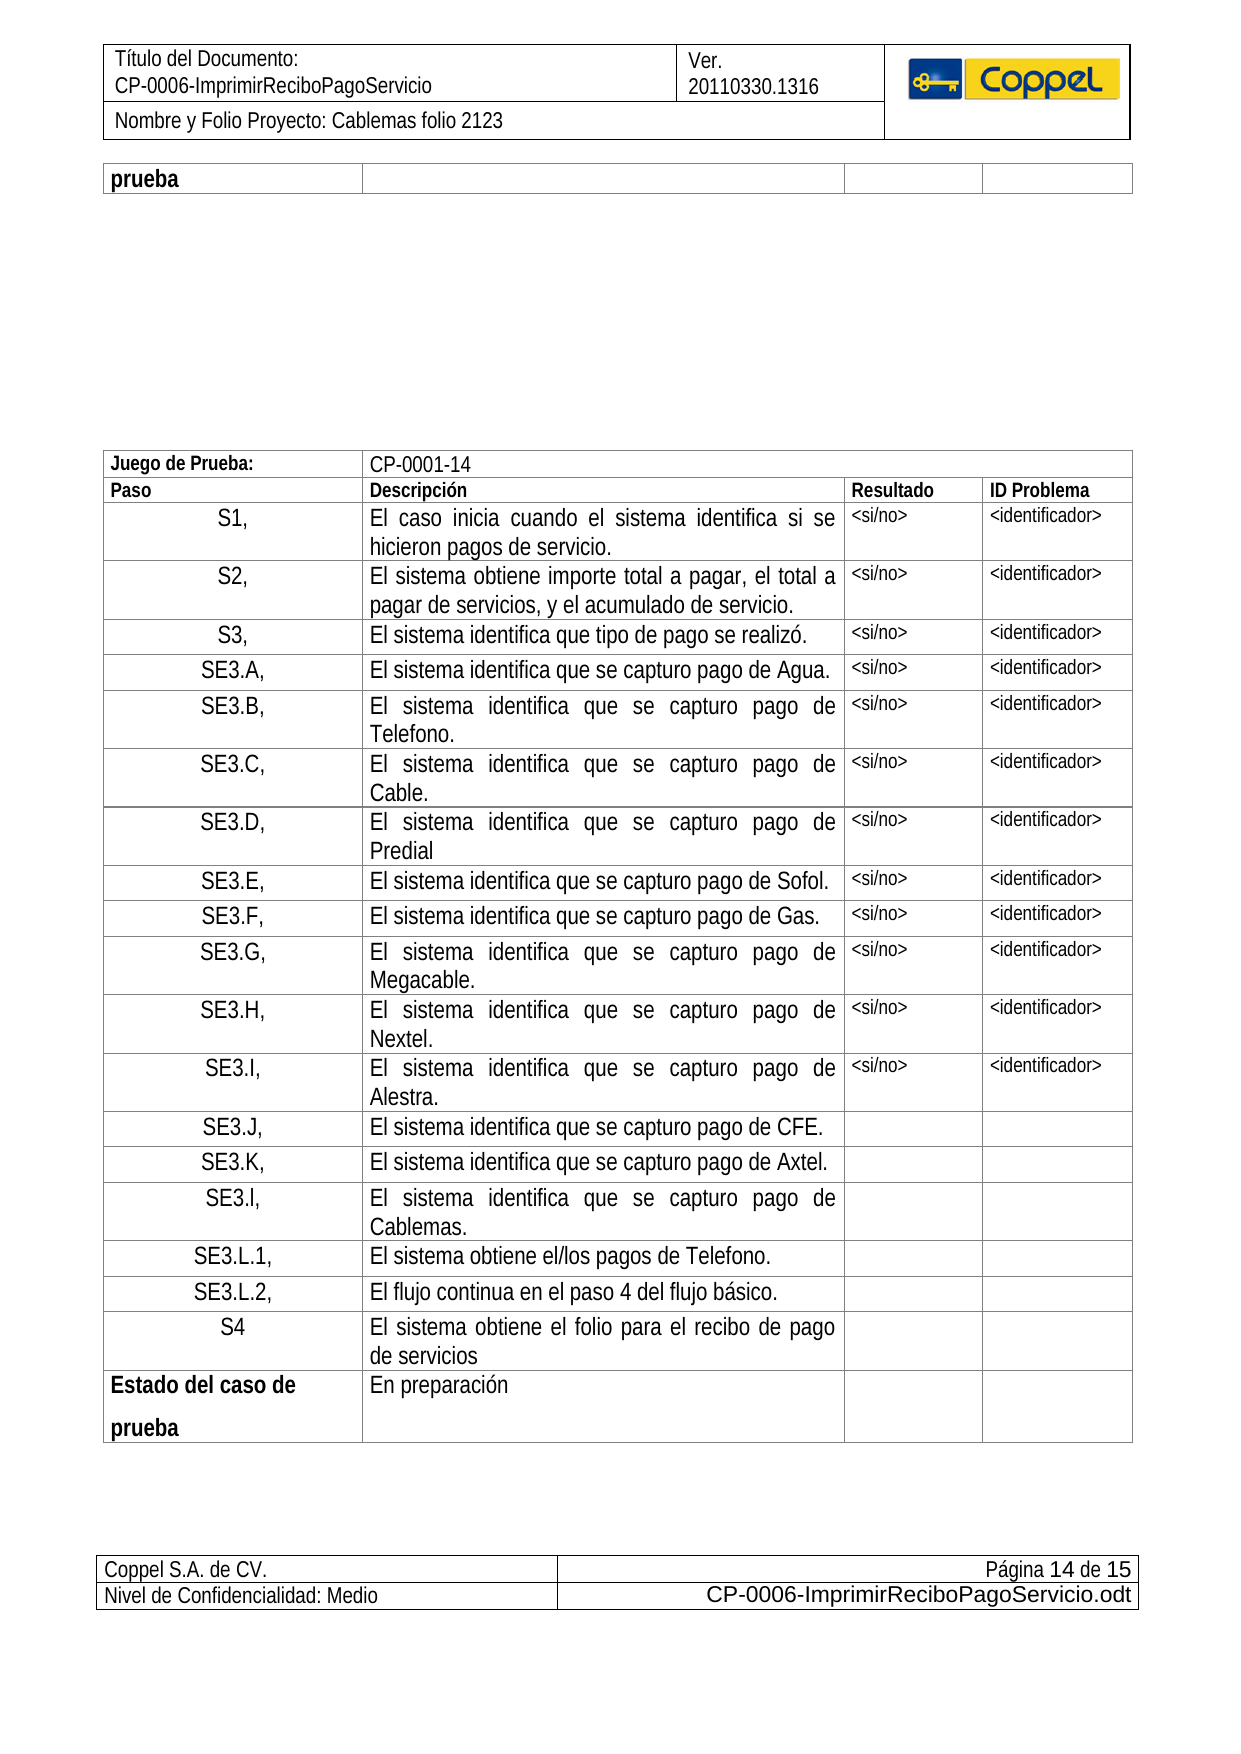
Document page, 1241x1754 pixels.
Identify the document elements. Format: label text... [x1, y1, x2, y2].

table_cell El sistema identifica que se capturo pago de Predial [363, 808, 844, 865]
table_cell [845, 1147, 982, 1182]
table_cell Descripción [363, 478, 844, 502]
table_cell SE3.A, [104, 655, 362, 690]
table_cell Resultado [845, 478, 982, 502]
table_cell El sistema obtiene importe total a pagar, el total a pagar de servicios, y el acumulado de servicio. [363, 561, 844, 619]
table_cell <identificador> [983, 937, 1132, 994]
table_cell El sistema identifica que se capturo pago de Nextel. [363, 995, 844, 1052]
table_cell <identificador> [983, 901, 1132, 936]
table_cell El sistema identifica que se capturo pago de Gas. [363, 901, 844, 936]
table_cell <identificador> [983, 561, 1132, 619]
table_cell <identificador> [983, 995, 1132, 1052]
table_cell <si/no> [845, 749, 982, 806]
table_cell El sistema identifica que se capturo pago de Telefono. [363, 691, 844, 748]
table_cell [845, 1112, 982, 1146]
table_cell S2, [104, 561, 362, 619]
table_cell SE3.I, [104, 1054, 362, 1111]
table_cell SE3.H, [104, 995, 362, 1052]
table_cell El caso inicia cuando el sistema identifica si se hicieron pagos de servicio. [363, 503, 844, 560]
table_cell <identificador> [983, 620, 1132, 654]
table_cell SE3.L.2, [104, 1277, 362, 1311]
table_cell El flujo continua en el paso 4 del flujo básico. [363, 1277, 844, 1311]
table_cell El sistema obtiene el/los pagos de Telefono. [363, 1241, 844, 1276]
table_cell <si/no> [845, 808, 982, 865]
table_cell SE3.l, [104, 1183, 362, 1240]
table_cell <si/no> [845, 866, 982, 900]
table_cell [363, 164, 844, 193]
table_cell S1, [104, 503, 362, 560]
table_cell El sistema identifica que se capturo pago de Megacable. [363, 937, 844, 994]
table_cell [845, 1312, 982, 1369]
table_header CP-0001-14 [363, 451, 1132, 477]
table_cell [983, 1147, 1132, 1182]
table_cell <si/no> [845, 937, 982, 994]
table_cell <identificador> [983, 749, 1132, 806]
table_cell [983, 1241, 1132, 1276]
table_cell Estado del caso de prueba [104, 1371, 362, 1442]
table_cell El sistema identifica que se capturo pago de Cable. [363, 749, 844, 806]
table_cell [983, 1371, 1132, 1442]
table_cell <si/no> [845, 620, 982, 654]
table_cell [845, 1371, 982, 1442]
table_cell SE3.J, [104, 1112, 362, 1146]
table_cell SE3.L.1, [104, 1241, 362, 1276]
table_cell <si/no> [845, 561, 982, 619]
table_cell El sistema identifica que se capturo pago de CFE. [363, 1112, 844, 1146]
table_cell [845, 1183, 982, 1240]
table_cell <si/no> [845, 995, 982, 1052]
table_cell SE3.K, [104, 1147, 362, 1182]
table_cell El sistema identifica que se capturo pago de Agua. [363, 655, 844, 690]
table_cell <si/no> [845, 655, 982, 690]
table_cell SE3.B, [104, 691, 362, 748]
table_cell [845, 1277, 982, 1311]
table_cell <si/no> [845, 1054, 982, 1111]
table_cell [983, 1277, 1132, 1311]
table_cell El sistema obtiene el folio para el recibo de pago de servicios [363, 1312, 844, 1369]
table_cell SE3.G, [104, 937, 362, 994]
table_cell <identificador> [983, 691, 1132, 748]
table_cell [845, 1241, 982, 1276]
table_cell En preparación [363, 1371, 844, 1442]
table_cell [845, 164, 982, 193]
table_cell <si/no> [845, 691, 982, 748]
table_header Juego de Prueba: [104, 451, 362, 477]
table_cell <identificador> [983, 808, 1132, 865]
table_cell ID Problema [983, 478, 1132, 502]
table_cell [983, 1112, 1132, 1146]
table_cell <si/no> [845, 503, 982, 560]
table_cell S4 [104, 1312, 362, 1369]
table_cell [983, 164, 1132, 193]
table_cell SE3.F, [104, 901, 362, 936]
table_cell <si/no> [845, 901, 982, 936]
table_cell <identificador> [983, 655, 1132, 690]
table_cell El sistema identifica que tipo de pago se realizó. [363, 620, 844, 654]
table_cell El sistema identifica que se capturo pago de Cablemas. [363, 1183, 844, 1240]
table_cell SE3.E, [104, 866, 362, 900]
table_cell <identificador> [983, 503, 1132, 560]
table_cell SE3.D, [104, 808, 362, 865]
table_cell S3, [104, 620, 362, 654]
table_cell prueba [104, 164, 362, 193]
table_cell <identificador> [983, 866, 1132, 900]
table_cell Paso [104, 478, 362, 502]
table_cell [983, 1312, 1132, 1369]
table_cell [983, 1183, 1132, 1240]
table_cell <identificador> [983, 1054, 1132, 1111]
table_cell El sistema identifica que se capturo pago de Alestra. [363, 1054, 844, 1111]
table_cell El sistema identifica que se capturo pago de Sofol. [363, 866, 844, 900]
table_cell El sistema identifica que se capturo pago de Axtel. [363, 1147, 844, 1182]
table_cell SE3.C, [104, 749, 362, 806]
